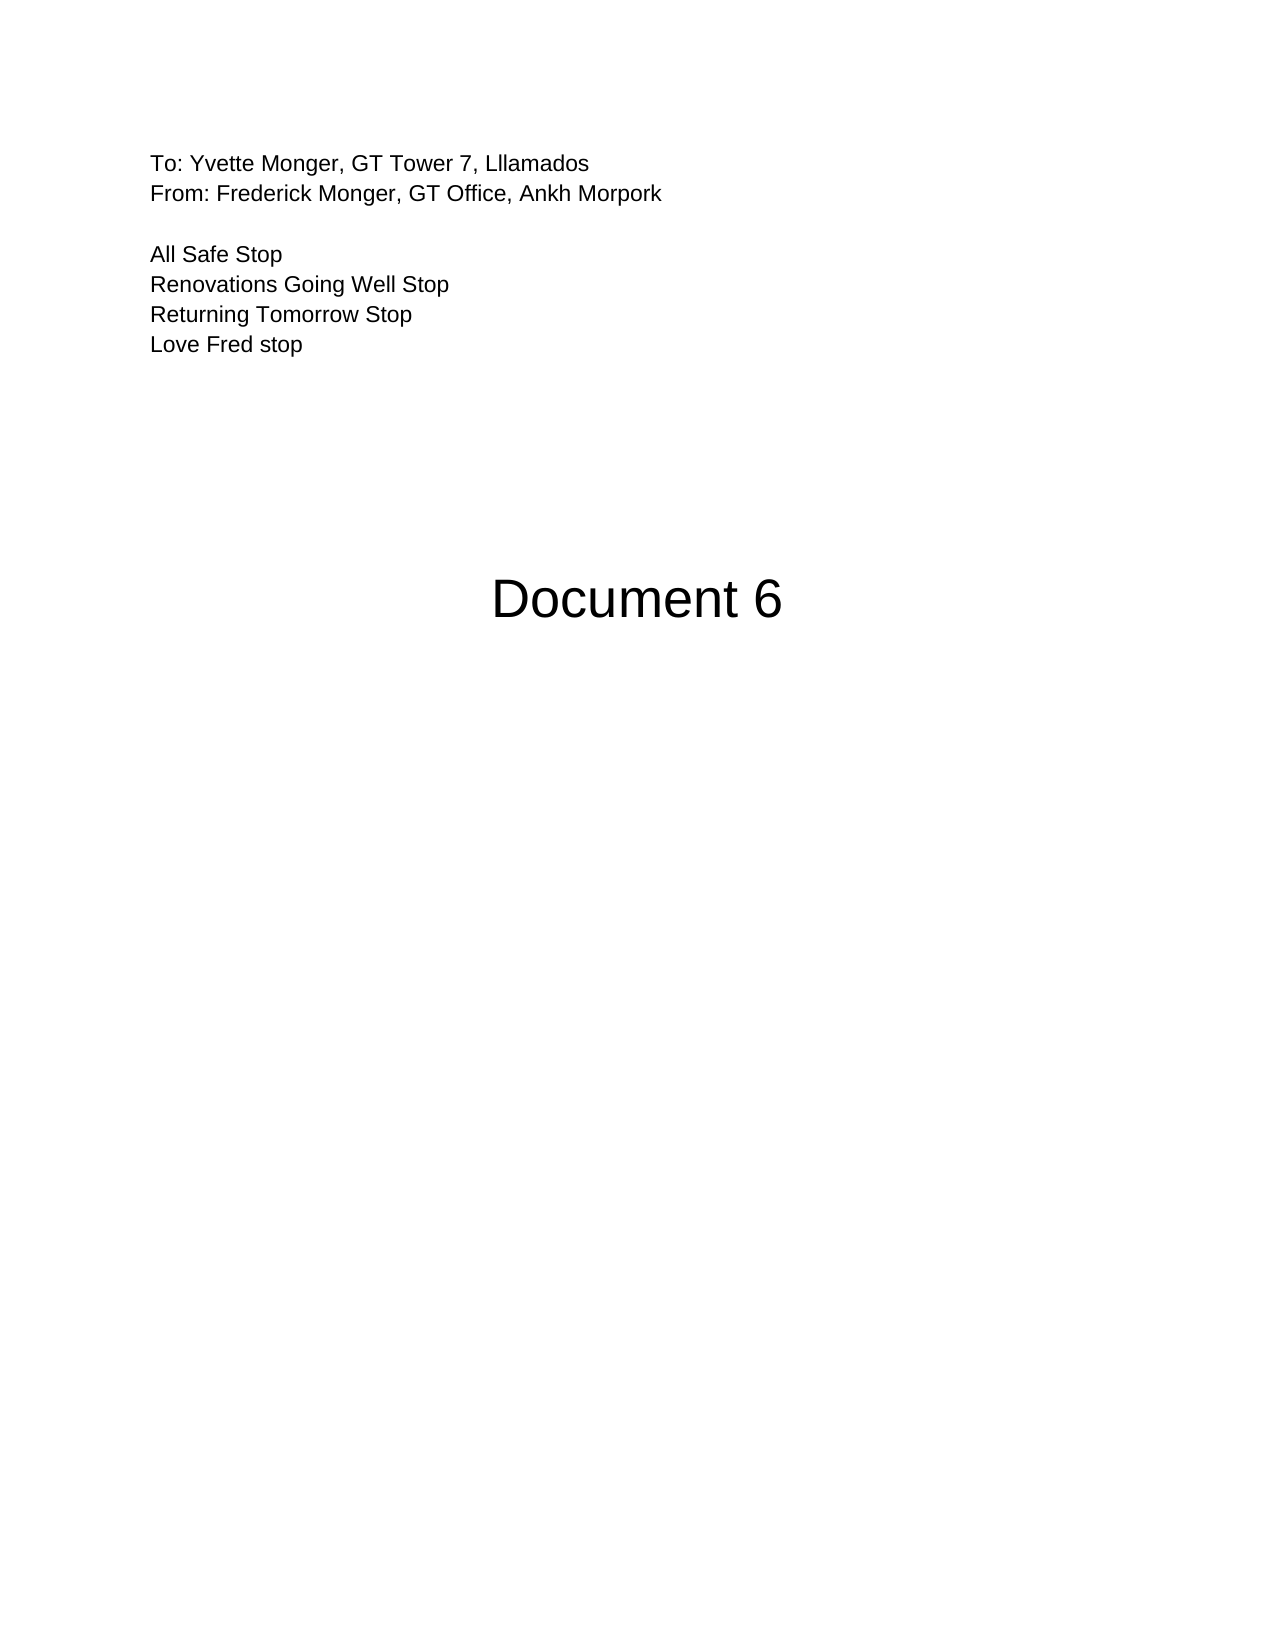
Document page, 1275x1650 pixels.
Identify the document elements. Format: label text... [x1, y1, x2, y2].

title Document 6 [150, 567, 1125, 629]
text Returning Tomorrow Stop [150, 301, 1125, 327]
text From: Frederick Monger, GT Office, Ankh Morpork [150, 180, 1125, 207]
text Renovations Going Well Stop [150, 271, 1125, 297]
text Love Fred stop [150, 331, 1125, 358]
text All Safe Stop [150, 241, 1125, 267]
text To: Yvette Monger, GT Tower 7, Lllamados [150, 150, 1125, 176]
